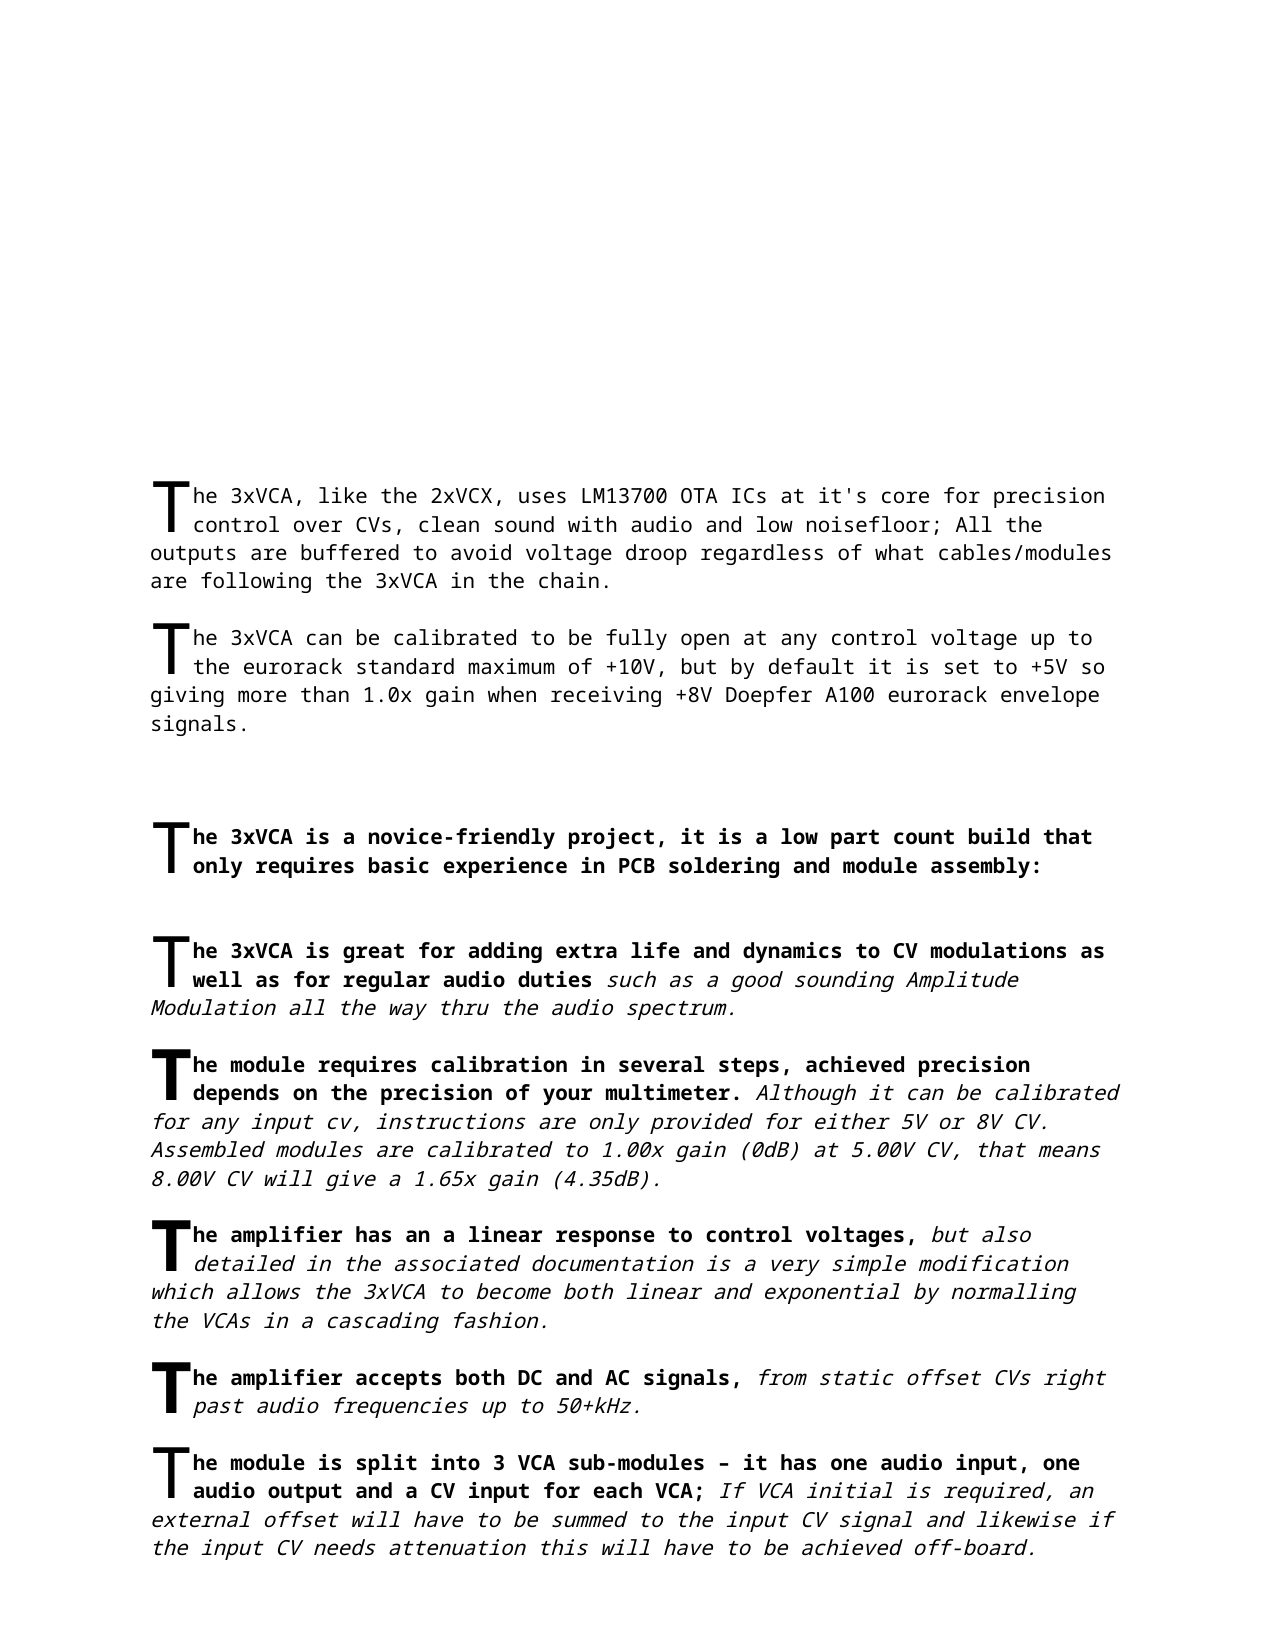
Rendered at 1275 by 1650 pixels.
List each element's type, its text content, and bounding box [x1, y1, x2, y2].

text The module is split into 3 VCA sub-modules – it has one audio input, one audio output and a CV input for each VCA; If VCA initial is required, an external offset will have to be summed to the input CV signal and likewise if the input CV needs attenuation this will have to be achieved off-board. [150, 1448, 1125, 1562]
text The amplifier has an a linear response to control voltages, but also detailed in the associated documentation is a very simple modification which allows the 3xVCA to become both linear and exponential by normalling the VCAs in a cascading fashion. [150, 1221, 1125, 1334]
text The 3xVCA is a novice-friendly project, it is a low part count build that only requires basic experience in PCB soldering and module assembly: [150, 822, 1125, 879]
text The 3xVCA is great for adding extra life and dynamics to CV modulations as well as for regular audio duties such as a good sounding Amplitude Modulation all the way thru the audio spectrum. [150, 936, 1125, 1022]
text The 3xVCA can be calibrated to be fully open at any control voltage up to the eurorack standard maximum of +10V, but by default it is set to +5V so giving more than 1.0x gain when receiving +8V Doepfer A100 eurorack envelope signals. [150, 623, 1125, 737]
text The 3xVCA, like the 2xVCX, uses LM13700 OTA ICs at it's core for precision control over CVs, clean sound with audio and low noisefloor; All the outputs are buffered to avoid voltage droop regardless of what cables/modules are following the 3xVCA in the chain. [150, 481, 1125, 623]
text The module requires calibration in several steps, achieved precision depends on the precision of your multimeter. Although it can be calibrated for any input cv, instructions are only provided for either 5V or 8V CV. Assembled modules are calibrated to 1.00x gain (0dB) at 5.00V CV, that means 8.00V CV will give a 1.65x gain (4.35dB). [150, 1050, 1125, 1192]
text The amplifier accepts both DC and AC signals, from static offset CVs right past audio frequencies up to 50+kHz. [150, 1363, 1125, 1420]
